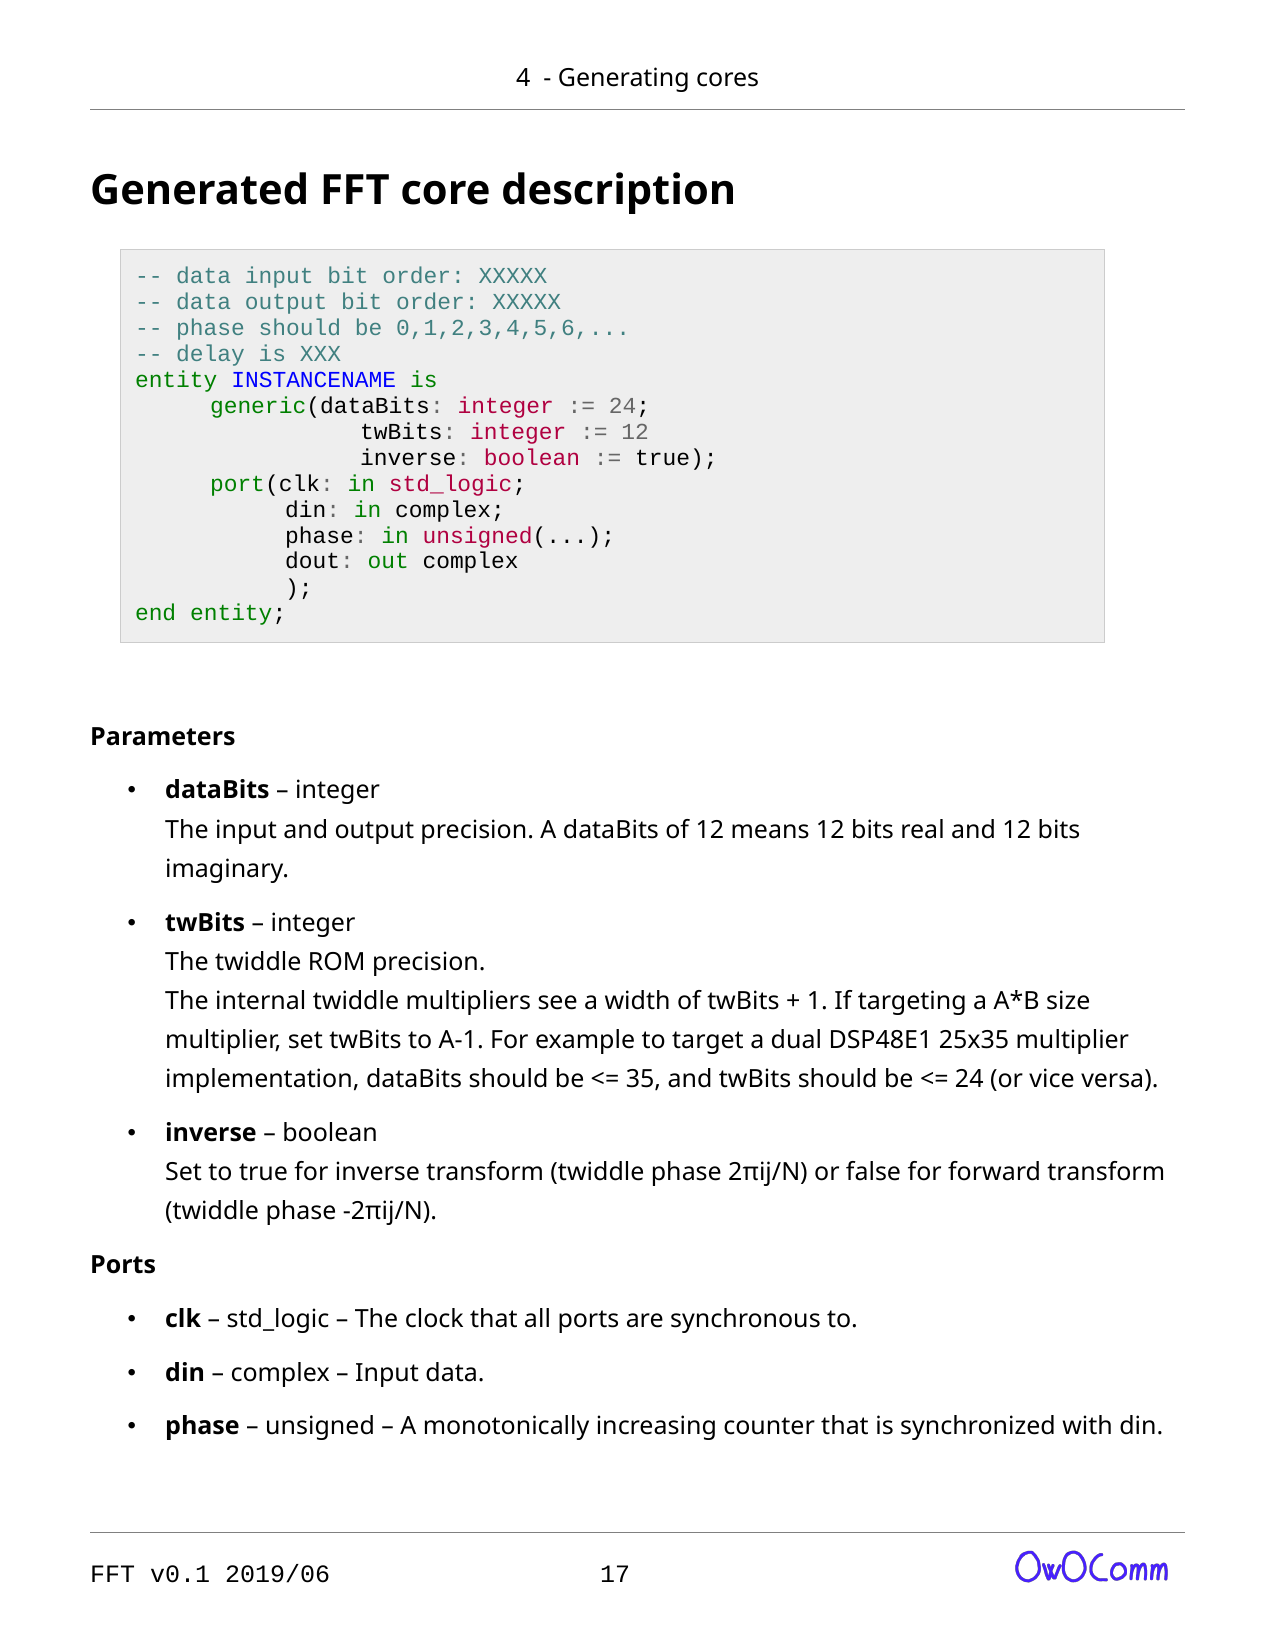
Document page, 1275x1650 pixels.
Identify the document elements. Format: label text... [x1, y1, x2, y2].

text Ports [90, 1247, 1185, 1281]
list phase – unsigned – A monotonically increasing counter that is synchronized with din. [127, 1408, 1185, 1442]
subtitle Generated FFT core description [90, 160, 1185, 217]
list din – complex – Input data. [127, 1354, 1185, 1388]
list clk – std_logic – The clock that all ports are synchronous to. [127, 1300, 1185, 1334]
picture [1005, 1544, 1178, 1589]
list dataBits – integer The input and output precision. A dataBits of 12 means 12 bits real and 12 bits imaginary. [127, 772, 1185, 884]
list twBits – integer The twiddle ROM precision. The internal twiddle multipliers see a width of twBits + 1. If targeting a A*B size multiplier, set twBits to A-1. For example to target a dual DSP48E1 25x35 multiplier implementation, dataBits should be <= 35, and twBits should be <= 24 (or vice versa). [127, 904, 1185, 1095]
text Parameters [90, 718, 1185, 752]
list inverse – boolean Set to true for inverse transform (twiddle phase 2πij/N) or false for forward transform (twiddle phase -2πij/N). [127, 1114, 1185, 1227]
